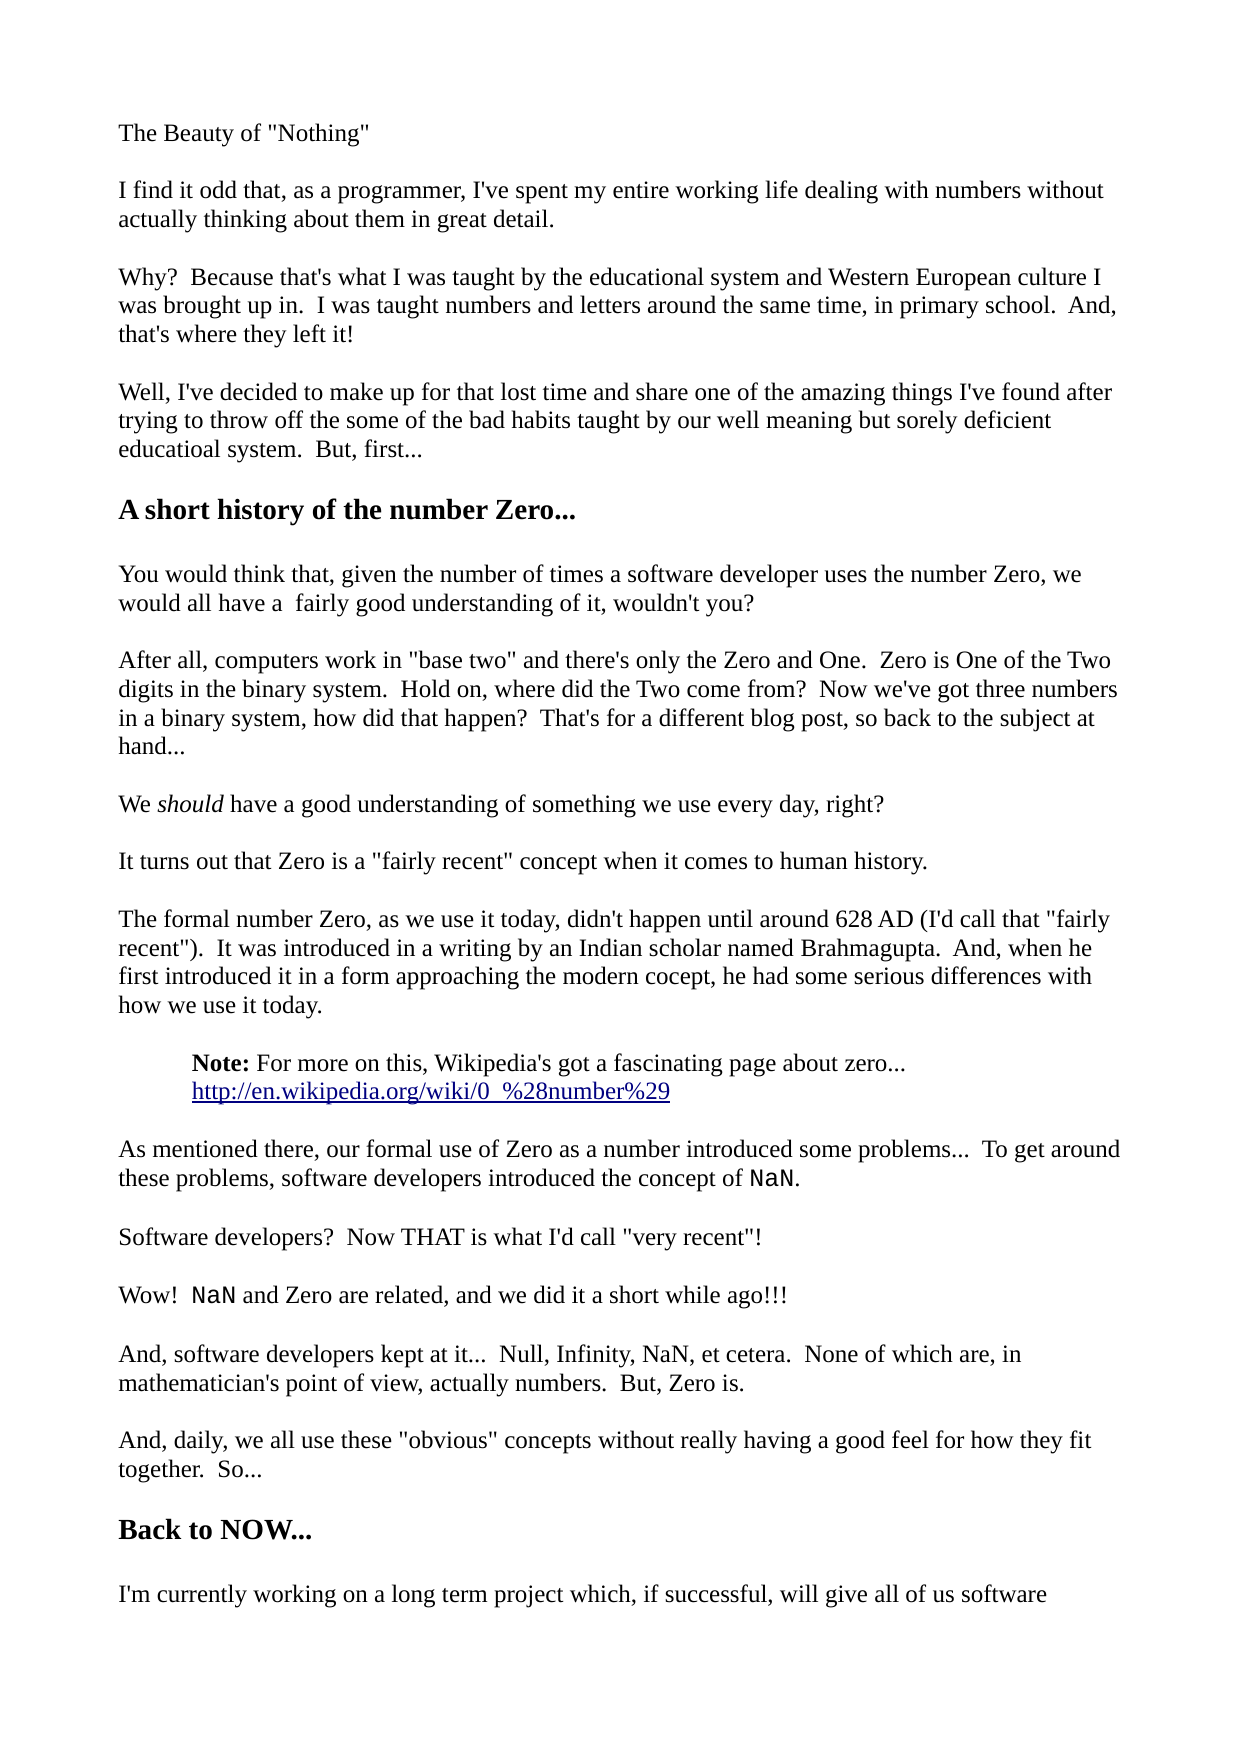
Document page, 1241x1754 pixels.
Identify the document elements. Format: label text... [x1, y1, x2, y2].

text I find it odd that, as a programmer, I've spent my entire working life dealing with numbers without actually thinking about them in great detail. [118, 176, 1122, 233]
text We should have a good understanding of something we use every day, right? [118, 789, 1122, 818]
text And, software developers kept at it... Null, Infinity, NaN, et cetera. None of which are, in mathematician's point of view, actually numbers. But, Zero is. [118, 1339, 1122, 1397]
text I'm currently working on a long term project which, if successful, will give all of us software [118, 1579, 1122, 1608]
text Software developers? Now THAT is what I'd call "very recent"! [118, 1222, 1122, 1251]
text Wow! NaN and Zero are related, and we did it a short while ago!!! [118, 1280, 1122, 1311]
text A short history of the number Zero... [118, 492, 1122, 525]
text The formal number Zero, as we use it today, didn't happen until around 628 AD (I'd call that "fairly recent"). It was introduced in a writing by an Indian scholar named Brahmagupta. And, when he first introduced it in a form approaching the modern cocept, he had some serious differences with how we use it today. [118, 904, 1122, 1019]
text Why? Because that's what I was taught by the educational system and Western European culture I was brought up in. I was taught numbers and letters around the same time, in primary school. And, that's where they left it! [118, 262, 1122, 348]
text After all, computers work in "base two" and there's only the Zero and One. Zero is One of the Two digits in the binary system. Hold on, where did the Two come from? Now we've got three numbers in a binary system, how did that happen? That's for a different blog post, so back to the subject at hand... [118, 645, 1122, 760]
text And, daily, we all use these "obvious" concepts without really having a good feel for how they fit together. So... [118, 1426, 1122, 1483]
text It turns out that Zero is a "fairly recent" concept when it comes to human history. [118, 846, 1122, 875]
text The Beauty of "Nothing" [118, 118, 1122, 147]
text As mentioned there, our formal use of Zero as a number introduced some problems... To get around these problems, software developers introduced the concept of NaN. [118, 1134, 1122, 1193]
text Well, I've decided to make up for that lost time and share one of the amazing things I've found after trying to throw off the some of the bad habits taught by our well meaning but sorely deficient educatioal system. But, first... [118, 377, 1122, 463]
text You would think that, given the number of times a software developer uses the number Zero, we would all have a fairly good understanding of it, wouldn't you? [118, 559, 1122, 616]
text Note: For more on this, Wikipedia's got a fascinating page about zero... http://en.wikipedia.org/wiki/0_%28number%29 [192, 1048, 1122, 1105]
text Back to NOW... [118, 1512, 1122, 1545]
